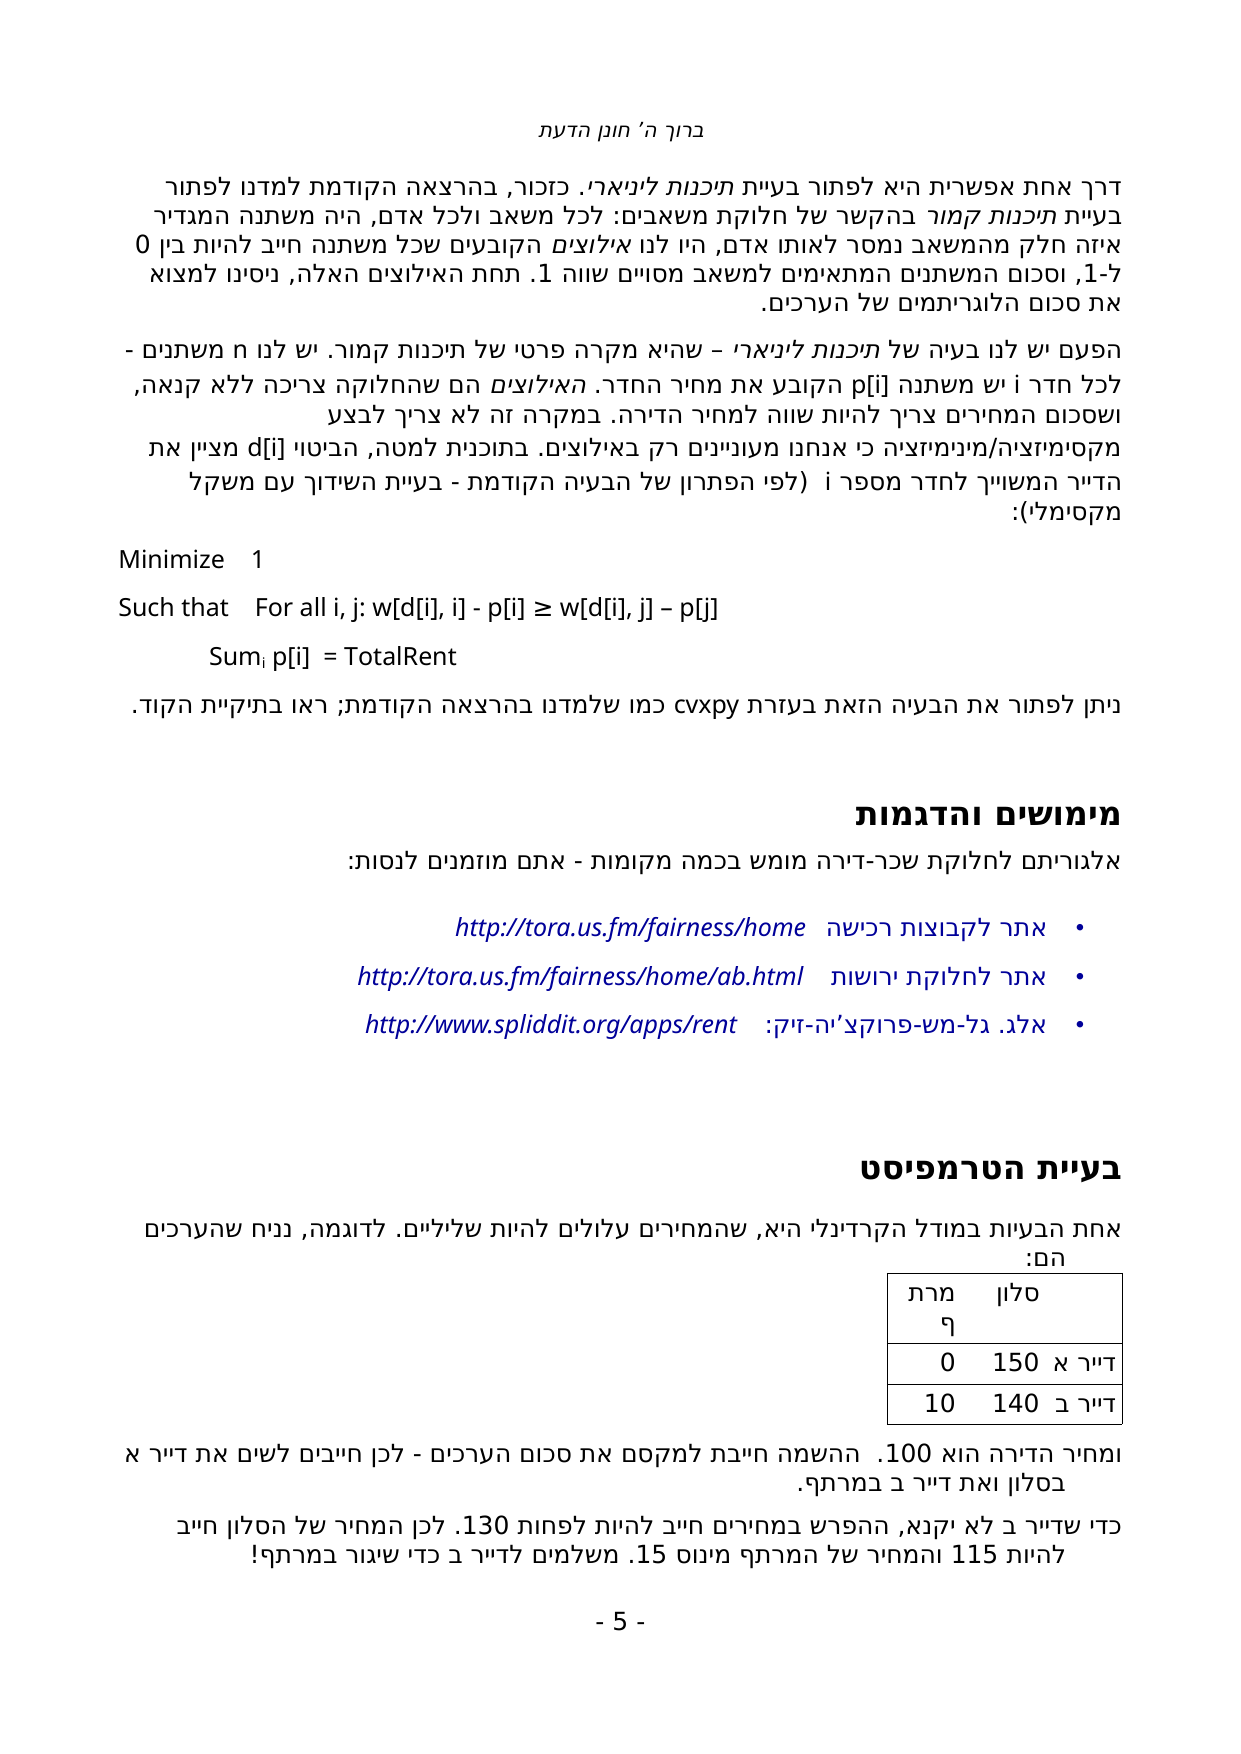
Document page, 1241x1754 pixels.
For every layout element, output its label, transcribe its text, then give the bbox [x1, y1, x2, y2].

table_cell דייר ב [1046, 1385, 1122, 1424]
text Minimize 1 [118, 541, 1122, 575]
table_header מרתף [888, 1274, 961, 1343]
list אתר לחלוקת ירושות http://tora.us.fm/fairness/home/ab.html [118, 958, 1084, 992]
list אלג. גל-מש-פרוקצ’יה-זיק: http://www.spliddit.org/apps/rent [118, 1007, 1084, 1041]
text כדי שדייר ב לא יקנא, ההפרש במחירים חייב להיות לפחות 130. לכן המחיר של הסלון חייב להיות 115 והמחיר של המרתף מינוס 15. משלמים לדייר ב כדי שיגור במרתף! [118, 1512, 1122, 1570]
text Sumi p[i] = TotalRent [118, 638, 1122, 672]
subtitle מימושים והדגמות [118, 794, 1122, 833]
table_header סלון [961, 1274, 1046, 1343]
list אתר לקבוצות רכישה http://tora.us.fm/fairness/home [118, 910, 1084, 944]
text דרך אחת אפשרית היא לפתור בעיית תיכנות ליניארי. כזכור, בהרצאה הקודמת למדנו לפתור בעיית תיכנות קמור בהקשר של חלוקת משאבים: לכל משאב ולכל אדם, היה משתנה המגדיר איזה חלק מהמשאב נמסר לאותו אדם, היו לנו אילוצים הקובעים שכל משתנה חייב להיות בין 0 ל-1, וסכום המשתנים המתאימים למשאב מסויים שווה 1. תחת האילוצים האלה, ניסינו למצוא את סכום הלוגריתמים של הערכים. [118, 172, 1122, 318]
text הפעם יש לנו בעיה של תיכנות ליניארי – שהיא מקרה פרטי של תיכנות קמור. יש לנו n משתנים - לכל חדר i יש משתנה p[i] הקובע את מחיר החדר. האילוצים הם שהחלוקה צריכה ללא קנאה, ושסכום המחירים צריך להיות שווה למחיר הדירה. במקרה זה לא צריך לבצע מקסימיזציה/מינימיזציה כי אנחנו מעוניינים רק באילוצים. בתוכנית למטה, הביטוי d[i] מציין את הדייר המשוייך לחדר מספר i (לפי הפתרון של הבעיה הקודמת - בעיית השידוך עם משקל מקסימלי): [118, 332, 1122, 527]
table_cell 150 [961, 1344, 1046, 1383]
table_cell 0 [888, 1344, 961, 1383]
table_cell דייר א [1046, 1344, 1122, 1383]
text אלגוריתם לחלוקת שכר-דירה מומש בכמה מקומות - אתם מוזמנים לנסות: [118, 846, 1122, 875]
table_cell 10 [888, 1385, 961, 1424]
subtitle בעיית הטרמפיסט [118, 1149, 1122, 1187]
text אחת הבעיות במודל הקרדינלי היא, שהמחירים עלולים להיות שליליים. לדוגמה, נניח שהערכים הם: [118, 1214, 1122, 1273]
table_cell 140 [961, 1385, 1046, 1424]
text Such that For all i, j: w[d[i], i] - p[i] ≥ w[d[i], j] – p[j] [118, 590, 1122, 624]
table_header [1046, 1274, 1122, 1343]
text ניתן לפתור את הבעיה הזאת בעזרת cvxpy כמו שלמדנו בהרצאה הקודמת; ראו בתיקיית הקוד. [118, 687, 1122, 721]
text ומחיר הדירה הוא 100. ההשמה חייבת למקסם את סכום הערכים - לכן חייבים לשים את דייר א בסלון ואת דייר ב במרתף. [118, 1439, 1122, 1497]
